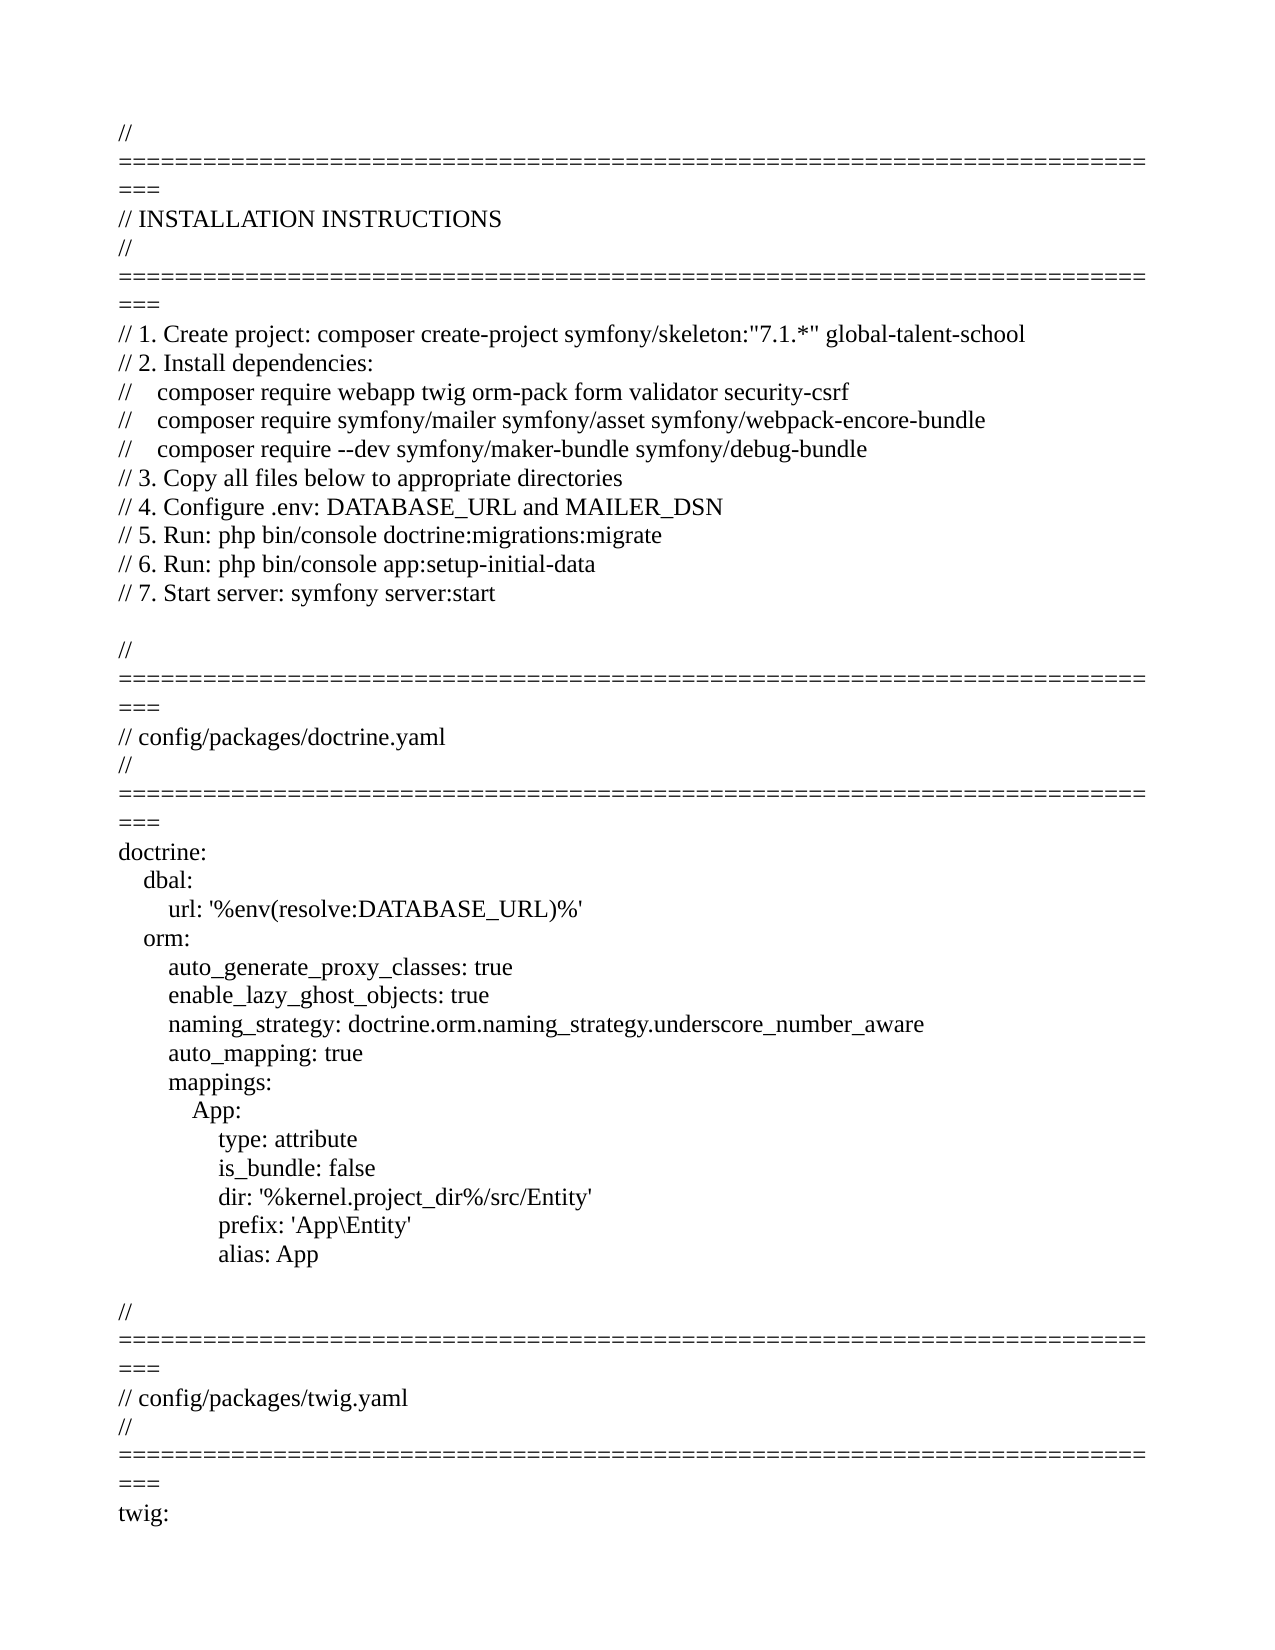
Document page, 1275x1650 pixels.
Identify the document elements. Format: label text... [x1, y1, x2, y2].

text // config/packages/twig.yaml [118, 1383, 1157, 1412]
text // 2. Install dependencies: [118, 348, 1157, 377]
text // 1. Create project: composer create-project symfony/skeleton:"7.1.*" global-talent-school [118, 319, 1157, 348]
text twig: [118, 1498, 1157, 1527]
text // ============================================================================ [118, 1297, 1157, 1383]
text // ============================================================================ [118, 118, 1157, 204]
text dbal: [118, 866, 1157, 894]
text // composer require --dev symfony/maker-bundle symfony/debug-bundle [118, 434, 1157, 463]
text // ============================================================================ [118, 751, 1157, 837]
text dir: '%kernel.project_dir%/src/Entity' [118, 1182, 1157, 1211]
text // 6. Run: php bin/console app:setup-initial-data [118, 549, 1157, 578]
text // composer require webapp twig orm-pack form validator security-csrf [118, 377, 1157, 406]
text prefix: 'App\Entity' [118, 1211, 1157, 1239]
text type: attribute [118, 1124, 1157, 1153]
text auto_mapping: true [118, 1038, 1157, 1067]
text // ============================================================================ [118, 636, 1157, 722]
text // ============================================================================ [118, 1412, 1157, 1498]
text // composer require symfony/mailer symfony/asset symfony/webpack-encore-bundle [118, 406, 1157, 434]
text // ============================================================================ [118, 233, 1157, 319]
text auto_generate_proxy_classes: true [118, 952, 1157, 981]
text // 3. Copy all files below to appropriate directories [118, 463, 1157, 492]
text naming_strategy: doctrine.orm.naming_strategy.underscore_number_aware [118, 1009, 1157, 1038]
text // 7. Start server: symfony server:start [118, 578, 1157, 607]
text url: '%env(resolve:DATABASE_URL)%' [118, 894, 1157, 923]
text mappings: [118, 1067, 1157, 1096]
text orm: [118, 923, 1157, 952]
text // INSTALLATION INSTRUCTIONS [118, 204, 1157, 233]
text is_bundle: false [118, 1153, 1157, 1182]
text App: [118, 1096, 1157, 1124]
text // config/packages/doctrine.yaml [118, 722, 1157, 751]
text doctrine: [118, 837, 1157, 866]
text enable_lazy_ghost_objects: true [118, 981, 1157, 1009]
text // 4. Configure .env: DATABASE_URL and MAILER_DSN [118, 492, 1157, 521]
text // 5. Run: php bin/console doctrine:migrations:migrate [118, 521, 1157, 549]
text alias: App [118, 1239, 1157, 1268]
